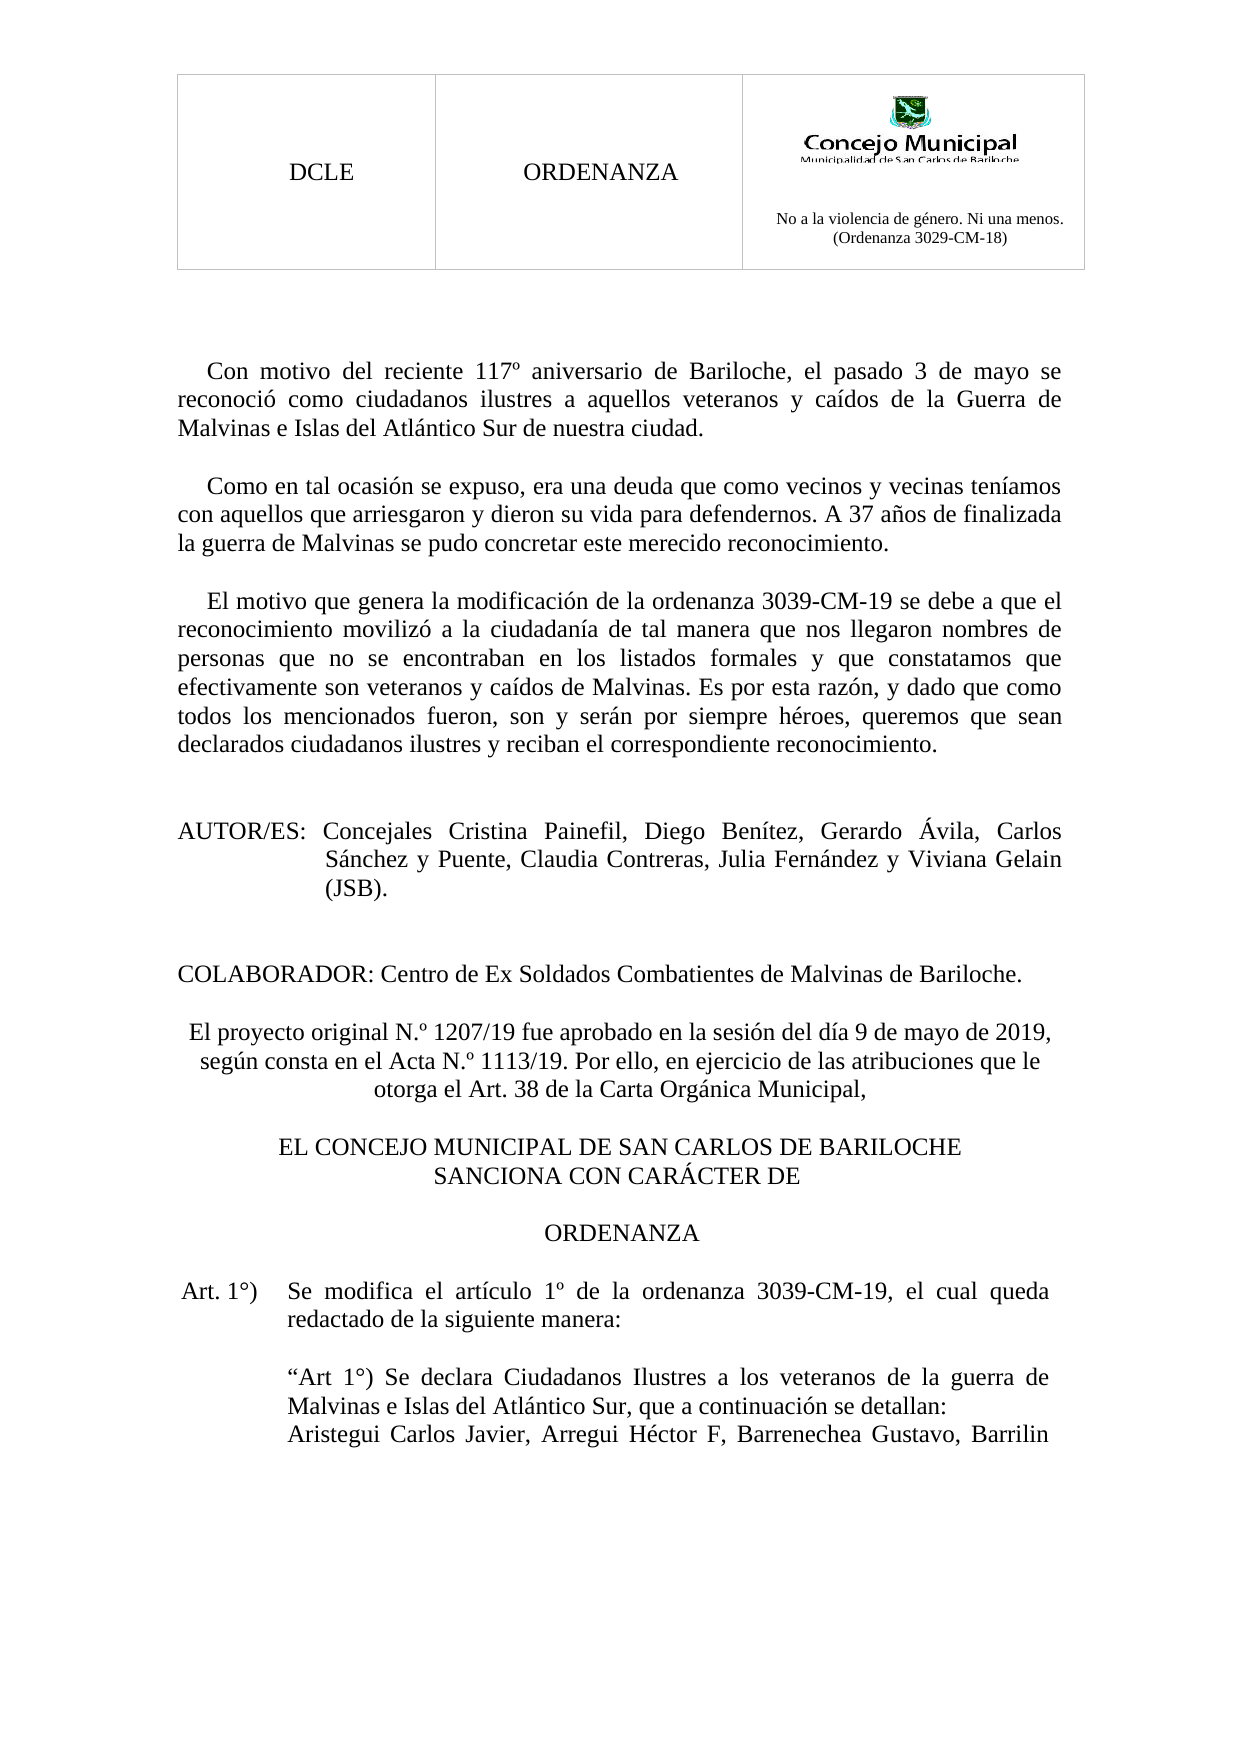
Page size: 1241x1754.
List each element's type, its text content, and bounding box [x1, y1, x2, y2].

text SANCIONA CON CARÁCTER DE [177, 1161, 1063, 1189]
text El proyecto original N.º 1207/19 fue aprobado en la sesión del día 9 de mayo de 2019, según consta en el Acta N.º 1113/19. Por ello, en ejercicio de las atribuciones que le otorga el Art. 38 de la Carta Orgánica Municipal, [177, 1017, 1063, 1103]
text AUTOR/ES: Concejales Cristina Painefil, Diego Benítez, Gerardo Ávila, Carlos Sánchez y Puente, Claudia Contreras, Julia Fernández y Viviana Gelain (JSB). [177, 816, 1063, 902]
text Con motivo del reciente 117º aniversario de Bariloche, el pasado 3 de mayo se reconoció como ciudadanos ilustres a aquellos veteranos y caídos de la Guerra de Malvinas e Islas del Atlántico Sur de nuestra ciudad. [177, 356, 1063, 442]
text COLABORADOR: Centro de Ex Soldados Combatientes de Malvinas de Bariloche. [177, 959, 1063, 988]
text El motivo que genera la modificación de la ordenanza 3039-CM-19 se debe a que el reconocimiento movilizó a la ciudadanía de tal manera que nos llegaron nombres de personas que no se encontraban en los listados formales y que constatamos que efectivamente son veteranos y caídos de Malvinas. Es por esta razón, y dado que como todos los mencionados fueron, son y serán por siempre héroes, queremos que sean declarados ciudadanos ilustres y reciban el correspondiente reconocimiento. [177, 586, 1063, 758]
text ORDENANZA [177, 1218, 1067, 1247]
table_header Art. 1°) [174, 1276, 280, 1448]
text Como en tal ocasión se expuso, era una deuda que como vecinos y vecinas teníamos con aquellos que arriesgaron y dieron su vida para defendernos. A 37 años de finalizada la guerra de Malvinas se pudo concretar este merecido reconocimiento. [177, 471, 1063, 557]
text EL CONCEJO MUNICIPAL DE SAN CARLOS DE BARILOCHE [177, 1132, 1063, 1161]
table_header Se modifica el artículo 1º de la ordenanza 3039-CM-19, el cual queda redactado de la siguiente manera: “Art 1°) Se declara Ciudadanos Ilustres a los veteranos de la guerra de Malvinas e Islas del Atlántico Sur, que a continuación se detallan: Aristegui Carlos Javier, Arregui Héctor F, Barrenechea Gustavo, Barrilin [280, 1276, 1057, 1448]
